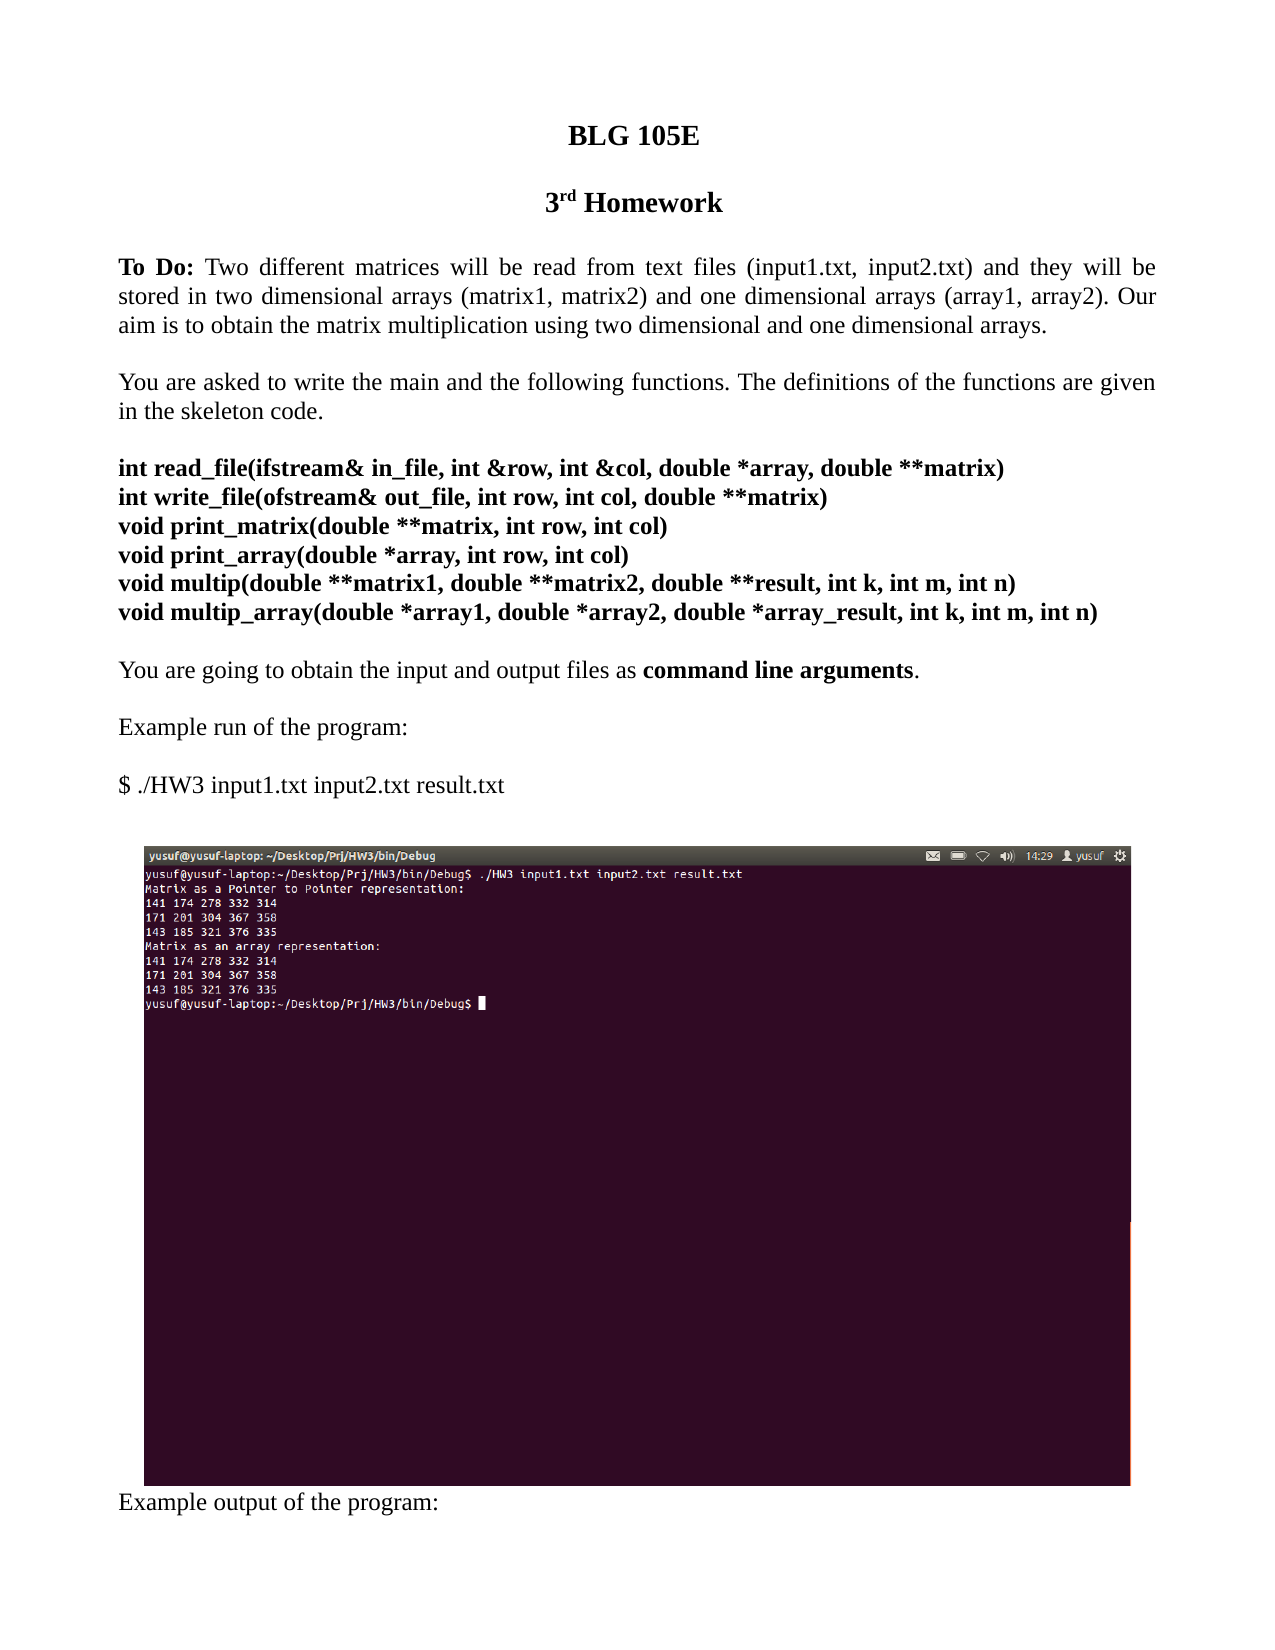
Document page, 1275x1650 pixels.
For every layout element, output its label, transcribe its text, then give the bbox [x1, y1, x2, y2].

text void print_array(double *array, int row, int col) [118, 540, 1157, 568]
text void multip(double **matrix1, double **matrix2, double **result, int k, int m, int n) [118, 568, 1157, 597]
text BLG 105E [118, 118, 1157, 152]
text Example output of the program: [118, 827, 1157, 1516]
text int write_file(ofstream& out_file, int row, int col, double **matrix) [118, 482, 1157, 511]
picture [144, 846, 1132, 1486]
text You are asked to write the main and the following functions. The definitions of the functions are given in the skeleton code. [118, 367, 1157, 425]
text To Do: Two different matrices will be read from text files (input1.txt, input2.txt) and they will be stored in two dimensional arrays (matrix1, matrix2) and one dimensional arrays (array1, array2). Our aim is to obtain the matrix multiplication using two dimensional and one dimensional arrays. [118, 252, 1157, 338]
text int read_file(ifstream& in_file, int &row, int &col, double *array, double **matrix) [118, 453, 1157, 482]
text void print_matrix(double **matrix, int row, int col) [118, 511, 1157, 540]
text Example run of the program: [118, 712, 1157, 741]
text 3rd Homework [118, 185, 1157, 219]
text You are going to obtain the input and output files as command line arguments. [118, 655, 1157, 683]
text $ ./HW3 input1.txt input2.txt result.txt [118, 770, 1157, 798]
text void multip_array(double *array1, double *array2, double *array_result, int k, int m, int n) [118, 597, 1157, 626]
